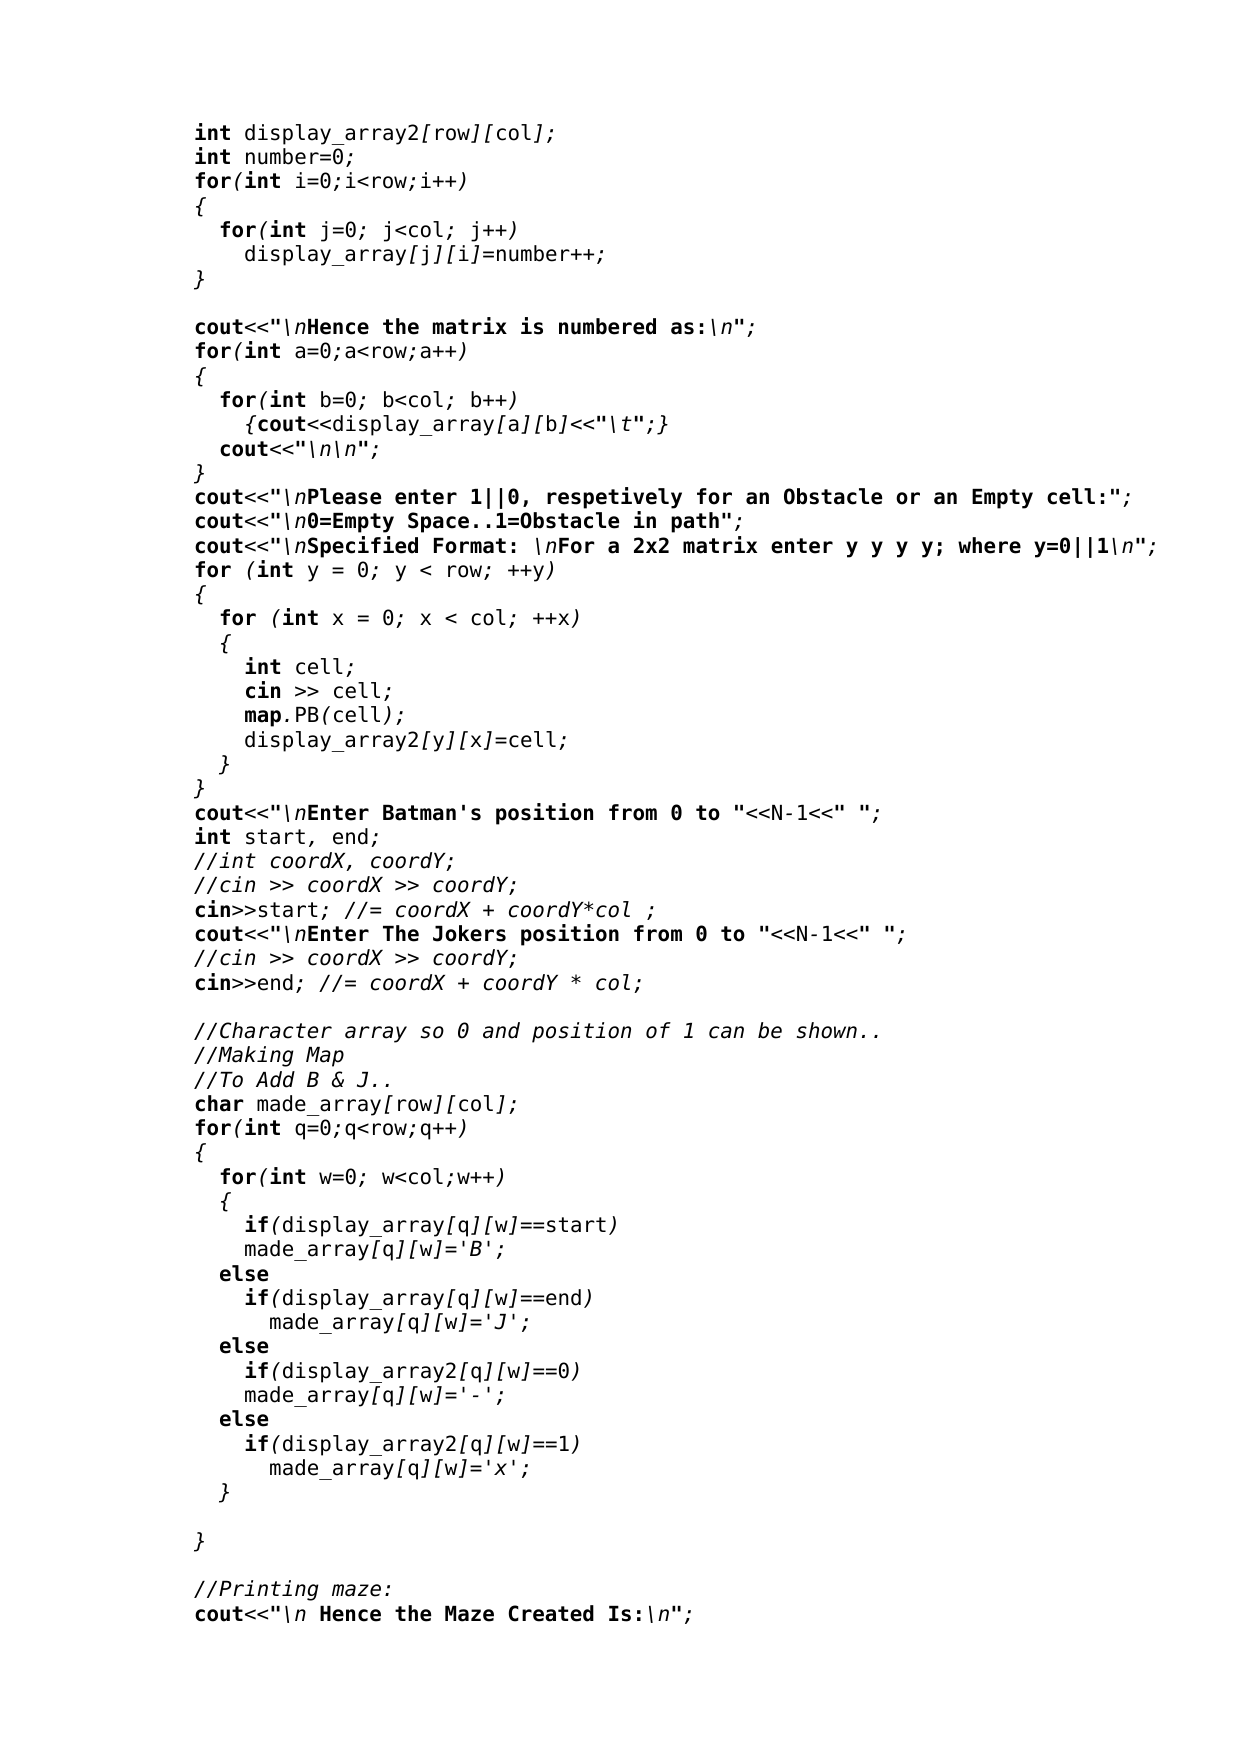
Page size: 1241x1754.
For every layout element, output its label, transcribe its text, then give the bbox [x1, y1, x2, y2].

table_header [130, 118, 141, 1629]
table_header #define PB push_back #define SZ size() #include <vector> #include <iostream> #include <utility> #include <stdlib.h> #include <string> using namespace std; template <typename T> void graph_from_maze(int cols, int rows, std::vector<T> &maze, T obstacle, std::vector<int> adjacency_list[]) { for (int y = 0; y < rows; ++y) { for (int x = 0; x < cols; ++x) { int pos = x + y*cols, up = pos - cols, down = pos + cols, left = pos -1, right = pos + 1; if(x != 0 && (maze[left] != obstacle) && (maze[pos] != obstacle)) adjacency_list[pos].push_back(left); if( y != 0 && (maze[up] != obstacle) && (maze[pos] != obstacle)) adjacency_list[pos].push_back(up); if( x < (cols-1) && (maze[right] != obstacle) && (maze[pos] != obstacle)) adjacency_list[pos].push_back(right); if(y < (rows-1) && (maze[down] != obstacle) && (maze[pos] != obstacle)) adjacency_list[pos].push_back(down); } } } using namespace std; int N; // number of nodes vector<int> A[10001]; // adjacency lists int BFS(int s, int t) //BFS to find route.. { // distance between s and t if (s == t) { cout<<"\n Same Position Occupied by Start and End cell."; return 0; } int l[10001], k = 0; //initialize queue max condition 1001, 100x100. vector<int> v(N, -1); // initialize distances(vector-array)->each value for N is=-1, initially. l[k++] = s; // Add to the queue; added then k incremented. v[s] = 0; // distance to s is 0 for (int i = 0; i < k; i++) // for all adjacent nodes l [i] for (int j = 0; j < (int)A[l[i]].SZ; j++) // if the neighbor has not been visited if (v[A[l[i]][j]] < 0) { // update its distance v[A[l[i]][j]] = v[l[i]] + 1; // find t and, return result if (A[l[i]][j] == t) return v[t]; // added to queue l[k++] = A[l[i]][j]; } return -1; } int main() {cout<<"\n \t\t\tWelcome to Batman-and-Joker..\n"; cout<<" \t\t\t\t LOADING..\n\n"; //LOADING BAR, JUST FOR THE PRETTY-NESS ;) float progress = 0.0; while (progress < 1.0) { int barWidth = 50; cout << "\t\t["; int pos = barWidth * progress; for (int i = 0; i < barWidth; ++i) { if (i < pos) std::cout << "|"; else if (i == pos) std::cout << ">"; else std::cout << " "; } cout << "] " << int(progress * 100.0) << " %%\r"; cout.flush(); progress += 0.00003; // for demonstration only } system("clear"); cout<<"\n \t\t\tWelcome to Batman-and-Joker..\n\n\n"; cout<<" :::::::::::::::::::::::::::::::::::::::::::::::::::::::::::::::::::::::\n"; cout<<" :::::::::::::::::::::::::::::::::::::::::::::::::::::::::::::::::::::::\n"; cout<<" :::::::::::::::::::::::::::::::::::::::::::::-' `-::::::::::::::::::\n"; cout<<" ::::::::::::::::::::::::::::::::::::::::::-' `::::::::::::::::\n"; cout<<" :::::::::::::::::::::::::::::::::::::::- ' /(_M_)\\ `:::::::::::::::\n"; cout<<" :::::::::::::::::::::::::::::::::::-' | | :::::::::::::::\n"; cout<<" ::::::::::::::::::::::::::::::::- . \\/~V~\\/ ,:::::::::::::::\n"; cout<<" ::::::::::::::::::::::::::::-' . ,::::::::::::::::\n"; cout<<" :::::::::::::::::::::::::-' `-. .-::::::::::::::::::\n"; cout<<" :::::::::::::::::::::-' _,,-::::::::::::::::::::::::::\n"; cout<<" ::::::::::::::::::-' _,--:::::::::::::::::::::::::::::::\n"; cout<<" ::::::::::::::-' _.--::::::::::::::::::::::#####:::::::::\n"; cout<<" :::::::::::-' _.--:::::::::::::::::::::::::::#####:::::####\n"; cout<<" ::::::::' ## ###.-::::::###:::::::::::::::::::::::#####:::::####\n"; cout<<" ::::-' ###_.::######:::::###::::::::::::::#####:##########:::####\n"; cout<<" :' .:###::########:::::###::::::::::::::#####:##########:::####\n"; cout<<" ...--:::###::########:::::###:::::######:::#####:##########:::####\n"; cout<<" _.--:::##:::###:#########:::::###:::::######:::#####:#################\n"; cout<<" _.--:::##:::###:#########:::::###:::::######:::#####:#################\n"; cout<<" _.--:::##:::###:#########:::::###:::::######:::#####:#################\n"; cout<<" '#########:::###:#########::#########::######:::#####:#################\n"; cout<<" :#########:::#############::#########::######:::#######################\n"; cout<<" ##########:::########################::################################\n"; cout<<" ##########:::##########################################################\n"; cout<<" ##########:::##########################################################\n"; cout<<" ################### BATMAN ## AND ## THE ## JOKER #####################\n"; cout<<" #######################################################################\n"; cout<<" ### BY: ###### 12BCE0282 ## 12BCE0277 ## 12BCE0622#####################\n"; cout<<" #######################################################################\n"; cout<<"\n\n\t\t Preparing Format:"; int choice; cout<<"\nPlease enter the number correspoding to your choice:\n1.To Enter Game\ t2.To Exit"; cin>>choice; switch(choice) { case 1: cout<<" \t\t\tWelcome to Batman-and-Joker..\n\n\n"; system("clear"); break; case 2: exit(0); break; default: cout<<"\n Please enter a correct number :/"; } cout<<"\n How many times do you want to run the program ??"; int runs; cin >> runs; for(int run = 0; run < runs; run++) { int col, row; vector<int> map; cout<<"\nPlease enter the number of Rows in the Matrix\n"; cin>>row; cout<<"\nPlease enter the number of Columns in the Matrix\n"; cin >> col; N = col*row;//adjaceny list.. int display_array[row][col]; int display_array2[row][col]; int number=0; for(int i=0;i<row;i++) { for(int j=0; j<col; j++) display_array[j][i]=number++; } cout<<"\nHence the matrix is numbered as:\n"; for(int a=0;a<row;a++) { for(int b=0; b<col; b++) {cout<<display_array[a][b]<<"\t";} cout<<"\n\n"; } cout<<"\nPlease enter 1||0, respetively for an Obstacle or an Empty cell:"; cout<<"\n0=Empty Space..1=Obstacle in path"; cout<<"\nSpecified Format: \nFor a 2x2 matrix enter y y y y; where y=0||1\n"; for (int y = 0; y < row; ++y) { for (int x = 0; x < col; ++x) { int cell; cin >> cell; map.PB(cell); display_array2[y][x]=cell; } } cout<<"\nEnter Batman's position from 0 to "<<N-1<<" "; int start, end; //int coordX, coordY; //cin >> coordX >> coordY; cin>>start; //= coordX + coordY*col ; cout<<"\nEnter The Jokers position from 0 to "<<N-1<<" "; //cin >> coordX >> coordY; cin>>end; //= coordX + coordY * col; //Character array so 0 and position of 1 can be shown.. //Making Map //To Add B & J.. char made_array[row][col]; for(int q=0;q<row;q++) { for(int w=0; w<col;w++) { if(display_array[q][w]==start) made_array[q][w]='B'; else if(display_array[q][w]==end) made_array[q][w]='J'; else if(display_array2[q][w]==0) made_array[q][w]='-'; else if(display_array2[q][w]==1) made_array[q][w]='x'; } } //Printing maze: cout<<"\n Hence the Maze Created Is:\n"; for(int a=0;a<row;a++) { for(int b=0;b<col;b++) { cout<<made_array[a][b]<<" "; } cout<<"\n"; } graph_from_maze<int>(col, row, map, 1, A); cout<<"\n Hence by BFS the amount of cells Batman has to traverse is:\n"; cout << BFS(start, end) + 1 << endl; for (int i = 0; i < 10001; ++i) { A[i].clear(); } } } [141, 118, 1240, 1629]
table_header [118, 118, 129, 1629]
